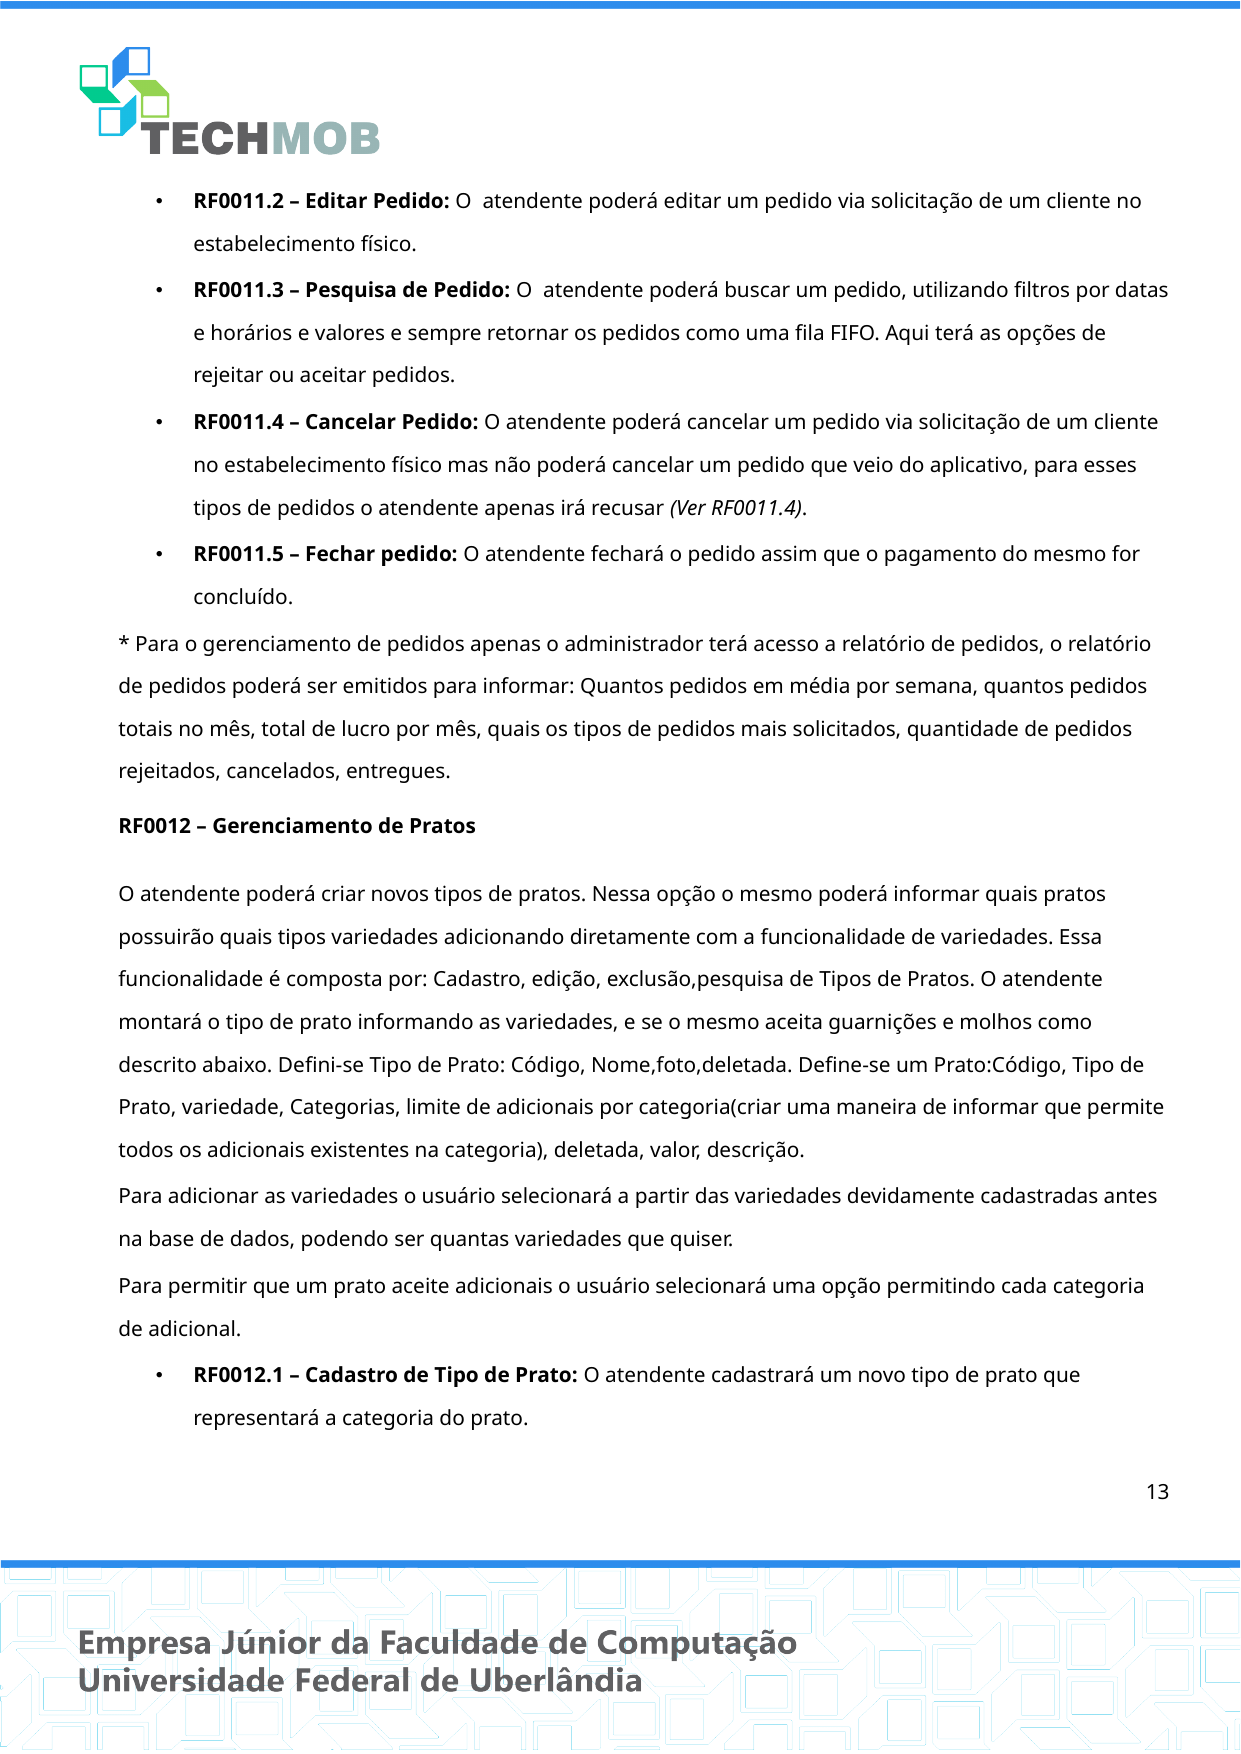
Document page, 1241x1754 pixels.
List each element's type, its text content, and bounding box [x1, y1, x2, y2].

text * Para o gerenciamento de pedidos apenas o administrador terá acesso a relatório de pedidos, o relatório de pedidos poderá ser emitidos para informar: Quantos pedidos em média por semana, quantos pedidos totais no mês, total de lucro por mês, quais os tipos de pedidos mais solicitados, quantidade de pedidos rejeitados, cancelados, entregues. [118, 629, 1169, 785]
list RF0011.5 – Fechar pedido: O atendente fechará o pedido assim que o pagamento do mesmo for concluído. [156, 539, 1169, 610]
picture [0, 1560, 1241, 1750]
text O atendente poderá criar novos tipos de pratos. Nessa opção o mesmo poderá informar quais pratos possuirão quais tipos variedades adicionando diretamente com a funcionalidade de variedades. Essa funcionalidade é composta por: Cadastro, edição, exclusão,pesquisa de Tipos de Pratos. O atendente montará o tipo de prato informando as variedades, e se o mesmo aceita guarnições e molhos como descrito abaixo. Defini-se Tipo de Prato: Código, Nome,foto,deletada. Define-se um Prato:Código, Tipo de Prato, variedade, Categorias, limite de adicionais por categoria(criar uma maneira de informar que permite todos os adicionais existentes na categoria), deletada, valor, descrição. [118, 879, 1169, 1163]
list RF0011.2 – Editar Pedido: O atendente poderá editar um pedido via solicitação de um cliente no estabelecimento físico. [156, 186, 1169, 257]
subtitle RF0012 – Gerenciamento de Pratos [118, 812, 1169, 840]
text Para adicionar as variedades o usuário selecionará a partir das variedades devidamente cadastradas antes na base de dados, podendo ser quantas variedades que quiser. [118, 1182, 1169, 1253]
list RF0012.1 – Cadastro de Tipo de Prato: O atendente cadastrará um novo tipo de prato que representará a categoria do prato. [156, 1360, 1169, 1431]
list RF0011.4 – Cancelar Pedido: O atendente poderá cancelar um pedido via solicitação de um cliente no estabelecimento físico mas não poderá cancelar um pedido que veio do aplicativo, para esses tipos de pedidos o atendente apenas irá recusar (Ver RF0011.4). [156, 407, 1169, 521]
text Para permitir que um prato aceite adicionais o usuário selecionará uma opção permitindo cada categoria de adicional. [118, 1271, 1169, 1342]
picture [0, 1, 1241, 155]
list RF0011.3 – Pesquisa de Pedido: O atendente poderá buscar um pedido, utilizando filtros por datas e horários e valores e sempre retornar os pedidos como uma fila FIFO. Aqui terá as opções de rejeitar ou aceitar pedidos. [156, 275, 1169, 389]
